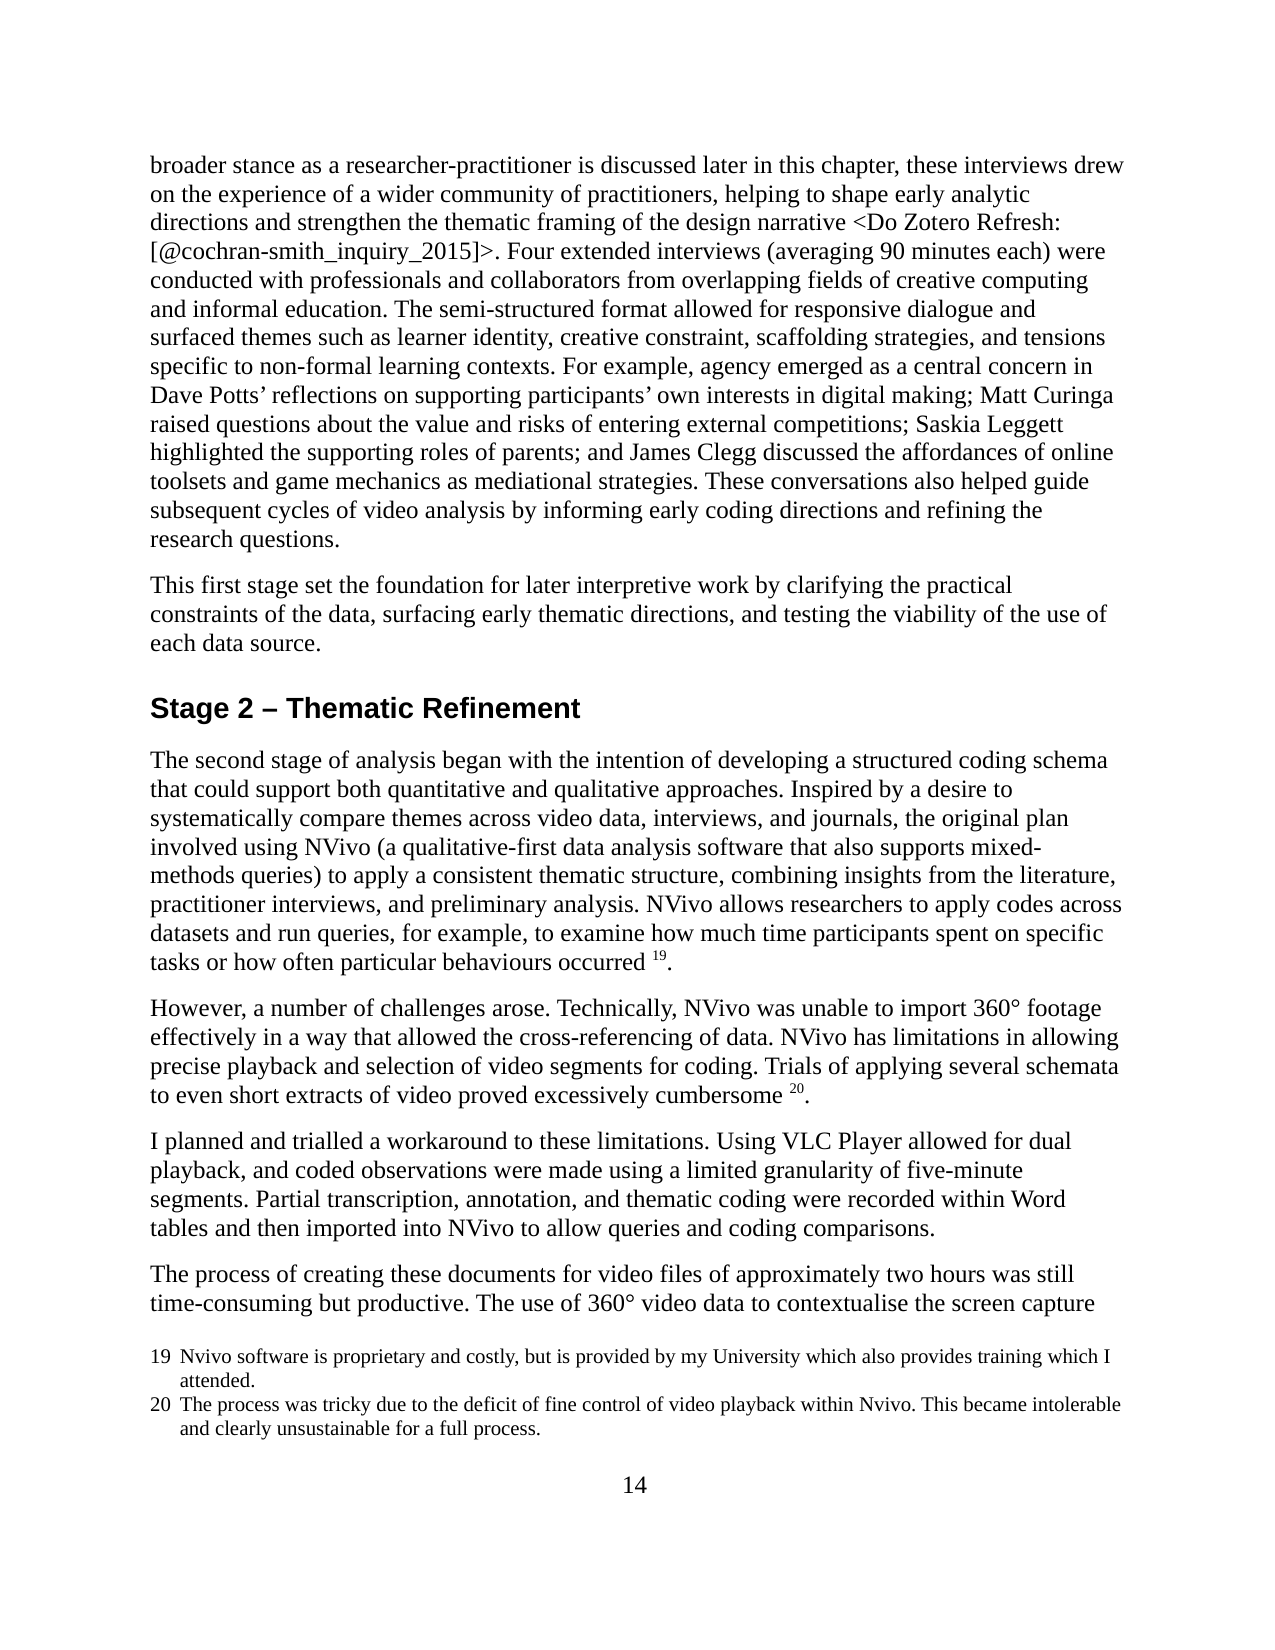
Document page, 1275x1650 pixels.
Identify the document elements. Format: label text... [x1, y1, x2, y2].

text I planned and trialled a workaround to these limitations. Using VLC Player allowed for dual playback, and coded observations were made using a limited granularity of five-minute segments. Partial transcription, annotation, and thematic coding were recorded within Word tables and then imported into NVivo to allow queries and coding comparisons. [150, 1126, 1125, 1241]
text The process of creating these documents for video files of approximately two hours was still time-consuming but productive. The use of 360° video data to contextualise the screen capture [150, 1259, 1125, 1317]
text This first stage set the foundation for later interpretive work by clarifying the practical constraints of the data, surfacing early thematic directions, and testing the viability of the use of each data source. [150, 570, 1125, 657]
text However, a number of challenges arose. Technically, NVivo was unable to import 360° footage effectively in a way that allowed the cross-referencing of data. NVivo has limitations in allowing precise playback and selection of video segments for coding. Trials of applying several schemata to even short extracts of video proved excessively cumbersome . [150, 993, 1125, 1108]
text broader stance as a researcher-practitioner is discussed later in this chapter, these interviews drew on the experience of a wider community of practitioners, helping to shape early analytic directions and strengthen the thematic framing of the design narrative <Do Zotero Refresh: [@cochran-smith_inquiry_2015]>. Four extended interviews (averaging 90 minutes each) were conducted with professionals and collaborators from overlapping fields of creative computing and informal education. The semi-structured format allowed for responsive dialogue and surfaced themes such as learner identity, creative constraint, scaffolding strategies, and tensions specific to non-formal learning contexts. For example, agency emerged as a central concern in Dave Potts’ reflections on supporting participants’ own interests in digital making; Matt Curinga raised questions about the value and risks of entering external competitions; Saskia Leggett highlighted the supporting roles of parents; and James Clegg discussed the affordances of online toolsets and game mechanics as mediational strategies. These conversations also helped guide subsequent cycles of video analysis by informing early coding directions and refining the research questions. [150, 150, 1125, 552]
text The process was tricky due to the deficit of fine control of video playback within Nvivo. This became intolerable and clearly unsustainable for a full process. [150, 1392, 1125, 1440]
subtitle Stage 2 – Thematic Refinement [150, 691, 1125, 724]
text The second stage of analysis began with the intention of developing a structured coding schema that could support both quantitative and qualitative approaches. Inspired by a desire to systematically compare themes across video data, interviews, and journals, the original plan involved using NVivo (a qualitative-first data analysis software that also supports mixed-methods queries) to apply a consistent thematic structure, combining insights from the literature, practitioner interviews, and preliminary analysis. NVivo allows researchers to apply codes across datasets and run queries, for example, to examine how much time participants spent on specific tasks or how often particular behaviours occurred . [150, 746, 1125, 976]
text Nvivo software is proprietary and costly, but is provided by my University which also provides training which I attended. [150, 1344, 1125, 1392]
